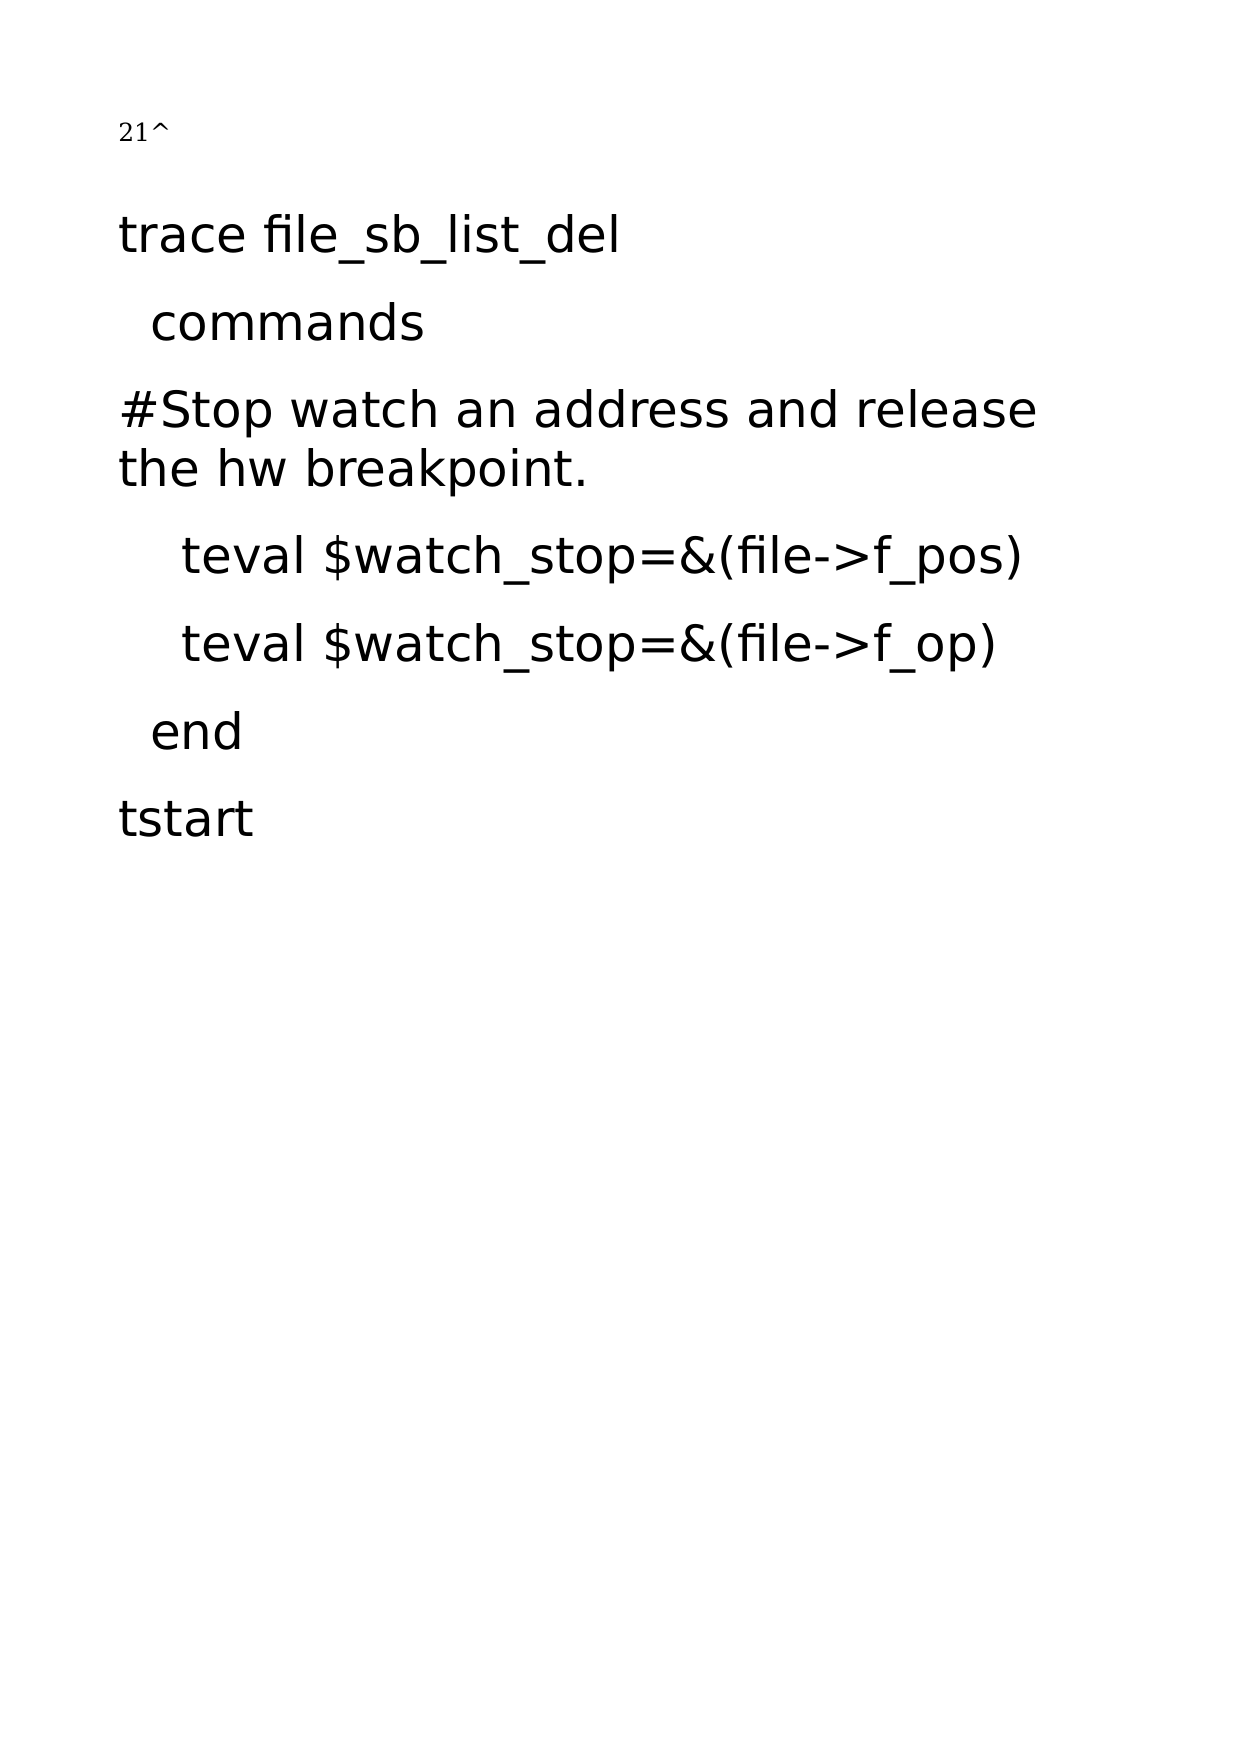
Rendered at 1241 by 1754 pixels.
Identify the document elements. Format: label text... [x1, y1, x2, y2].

text teval $watch_stop=&(file->f_op) [118, 615, 1122, 673]
text #Stop watch an address and release the hw breakpoint. [118, 381, 1122, 498]
text end [118, 703, 1122, 761]
text tstart [118, 790, 1122, 849]
text commands [118, 294, 1122, 352]
text trace file_sb_list_del [118, 206, 1122, 264]
text teval $watch_stop=&(file->f_pos) [118, 527, 1122, 586]
